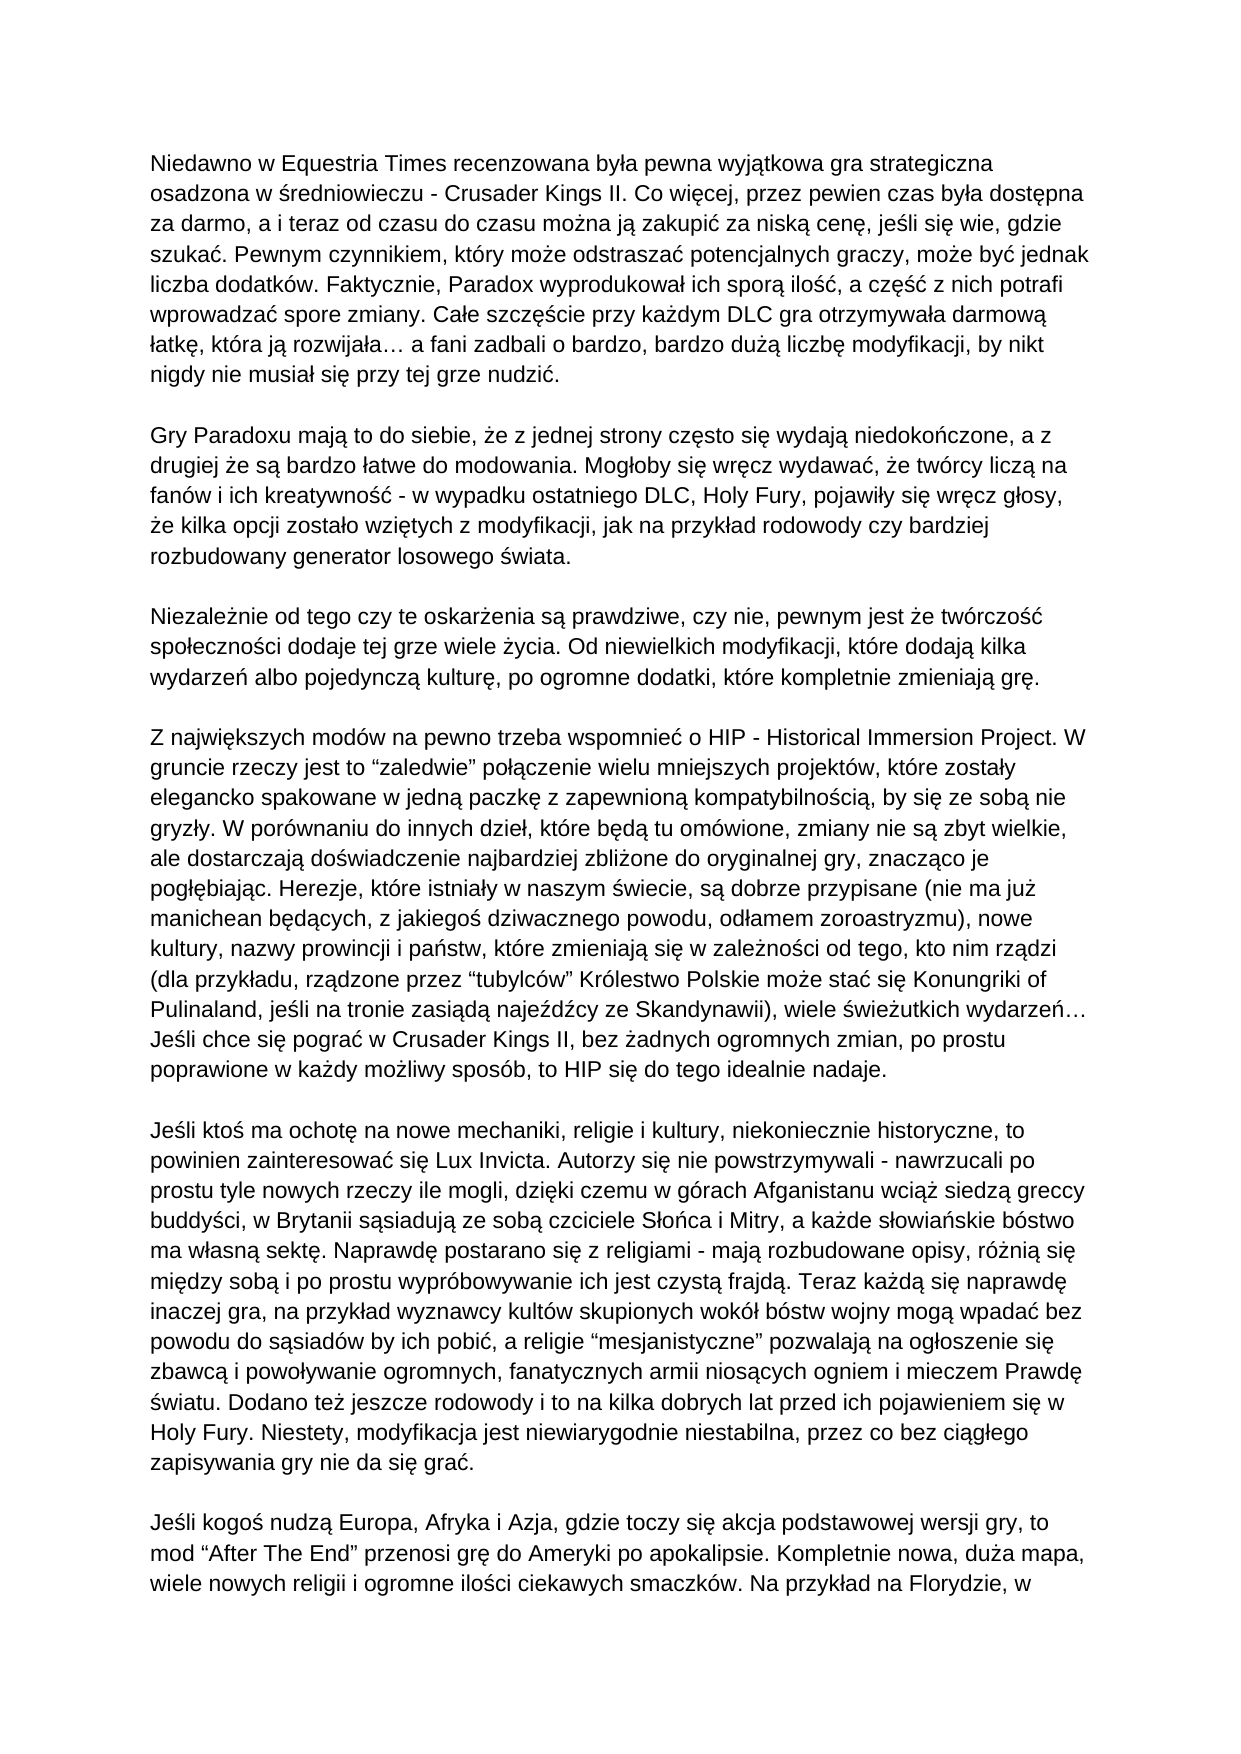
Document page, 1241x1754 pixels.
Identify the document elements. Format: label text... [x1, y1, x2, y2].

text Z największych modów na pewno trzeba wspomnieć o HIP - Historical Immersion Project. W gruncie rzeczy jest to “zaledwie” połączenie wielu mniejszych projektów, które zostały elegancko spakowane w jedną paczkę z zapewnioną kompatybilnością, by się ze sobą nie gryzły. W porównaniu do innych dzieł, które będą tu omówione, zmiany nie są zbyt wielkie, ale dostarczają doświadczenie najbardziej zbliżone do oryginalnej gry, znacząco je pogłębiając. Herezje, które istniały w naszym świecie, są dobrze przypisane (nie ma już manichean będących, z jakiegoś dziwacznego powodu, odłamem zoroastryzmu), nowe kultury, nazwy prowincji i państw, które zmieniają się w zależności od tego, kto nim rządzi (dla przykładu, rządzone przez “tubylców” Królestwo Polskie może stać się Konungriki of Pulinaland, jeśli na tronie zasiądą najeźdźcy ze Skandynawii), wiele świeżutkich wydarzeń… Jeśli chce się pograć w Crusader Kings II, bez żadnych ogromnych zmian, po prostu poprawione w każdy możliwy sposób, to HIP się do tego idealnie nadaje. [150, 724, 1090, 1083]
text Jeśli kogoś nudzą Europa, Afryka i Azja, gdzie toczy się akcja podstawowej wersji gry, to mod “After The End” przenosi grę do Ameryki po apokalipsie. Kompletnie nowa, duża mapa, wiele nowych religii i ogromne ilości ciekawych smaczków. Na przykład na Florydzie, w [150, 1509, 1090, 1596]
text Niezależnie od tego czy te oskarżenia są prawdziwe, czy nie, pewnym jest że twórczość społeczności dodaje tej grze wiele życia. Od niewielkich modyfikacji, które dodają kilka wydarzeń albo pojedynczą kulturę, po ogromne dodatki, które kompletnie zmieniają grę. [150, 603, 1090, 690]
text Gry Paradoxu mają to do siebie, że z jednej strony często się wydają niedokończone, a z drugiej że są bardzo łatwe do modowania. Mogłoby się wręcz wydawać, że twórcy liczą na fanów i ich kreatywność - w wypadku ostatniego DLC, Holy Fury, pojawiły się wręcz głosy, że kilka opcji zostało wziętych z modyfikacji, jak na przykład rodowody czy bardziej rozbudowany generator losowego świata. [150, 422, 1090, 569]
text Jeśli ktoś ma ochotę na nowe mechaniki, religie i kultury, niekoniecznie historyczne, to powinien zainteresować się Lux Invicta. Autorzy się nie powstrzymywali - nawrzucali po prostu tyle nowych rzeczy ile mogli, dzięki czemu w górach Afganistanu wciąż siedzą greccy buddyści, w Brytanii sąsiadują ze sobą czciciele Słońca i Mitry, a każde słowiańskie bóstwo ma własną sektę. Naprawdę postarano się z religiami - mają rozbudowane opisy, różnią się między sobą i po prostu wypróbowywanie ich jest czystą frajdą. Teraz każdą się naprawdę inaczej gra, na przykład wyznawcy kultów skupionych wokół bóstw wojny mogą wpadać bez powodu do sąsiadów by ich pobić, a religie “mesjanistyczne” pozwalają na ogłoszenie się zbawcą i powoływanie ogromnych, fanatycznych armii niosących ogniem i mieczem Prawdę światu. Dodano też jeszcze rodowody i to na kilka dobrych lat przed ich pojawieniem się w Holy Fury. Niestety, modyfikacja jest niewiarygodnie niestabilna, przez co bez ciągłego zapisywania gry nie da się grać. [150, 1117, 1090, 1475]
text Niedawno w Equestria Times recenzowana była pewna wyjątkowa gra strategiczna osadzona w średniowieczu - Crusader Kings II. Co więcej, przez pewien czas była dostępna za darmo, a i teraz od czasu do czasu można ją zakupić za niską cenę, jeśli się wie, gdzie szukać. Pewnym czynnikiem, który może odstraszać potencjalnych graczy, może być jednak liczba dodatków. Faktycznie, Paradox wyprodukował ich sporą ilość, a część z nich potrafi wprowadzać spore zmiany. Całe szczęście przy każdym DLC gra otrzymywała darmową łatkę, która ją rozwijała… a fani zadbali o bardzo, bardzo dużą liczbę modyfikacji, by nikt nigdy nie musiał się przy tej grze nudzić. [150, 150, 1090, 388]
